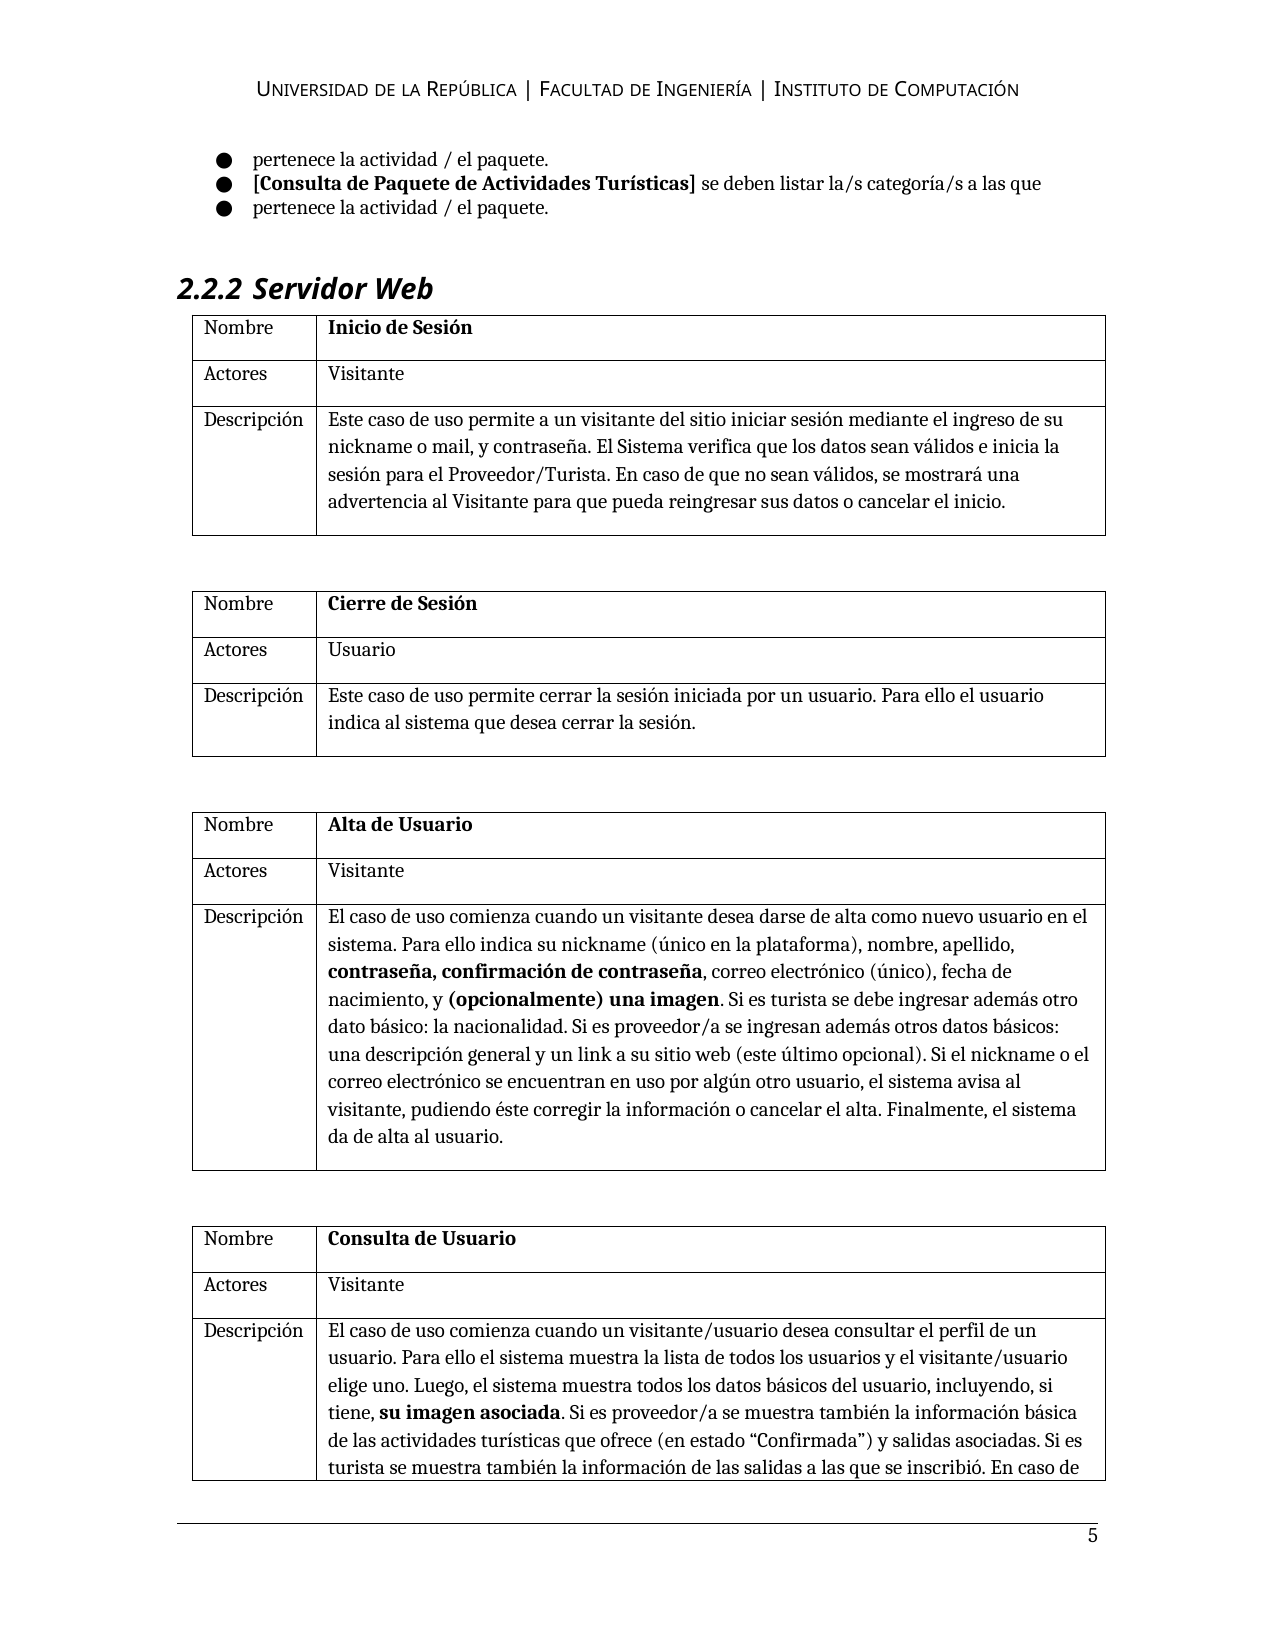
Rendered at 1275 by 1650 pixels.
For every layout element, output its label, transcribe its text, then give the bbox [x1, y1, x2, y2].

table_header Alta de Usuario [317, 813, 1105, 858]
table_header Nombre [193, 592, 316, 637]
table_cell Actores [193, 638, 316, 682]
table_cell Actores [193, 361, 316, 406]
table_cell Este caso de uso permite a un visitante del sitio iniciar sesión mediante el ingreso de su nickname o mail, y contraseña. El Sistema verifica que los datos sean válidos e inicia la sesión para el Proveedor/Turista. En caso de que no sean válidos, se mostrará una advertencia al Visitante para que pueda reingresar sus datos o cancelar el inicio. [317, 407, 1105, 534]
list pertenece la actividad / el paquete. [215, 148, 1098, 172]
table_header Consulta de Usuario [317, 1227, 1105, 1272]
table_header Cierre de Sesión [317, 592, 1105, 637]
table_cell Descripción [193, 1319, 316, 1480]
table_cell El caso de uso comienza cuando un visitante/usuario desea consultar el perfil de un usuario. Para ello el sistema muestra la lista de todos los usuarios y el visitante/usuario elige uno. Luego, el sistema muestra todos los datos básicos del usuario, incluyendo, si tiene, su imagen asociada. Si es proveedor/a se muestra también la información básica de las actividades turísticas que ofrece (en estado “Confirmada”) y salidas asociadas. Si es turista se muestra también la información de las salidas a las que se inscribió. En caso de [317, 1319, 1105, 1480]
list Servidor Web [177, 268, 1098, 308]
table_cell Visitante [317, 361, 1105, 406]
table_cell Descripción [193, 684, 316, 756]
table_cell Visitante [317, 1273, 1105, 1317]
table_header Nombre [193, 813, 316, 858]
list [Consulta de Paquete de Actividades Turísticas] se deben listar la/s categoría/s a las que [215, 172, 1098, 196]
table_cell Visitante [317, 859, 1105, 904]
table_header Nombre [193, 316, 316, 360]
table_cell Descripción [193, 905, 316, 1169]
table_cell Este caso de uso permite cerrar la sesión iniciada por un usuario. Para ello el usuario indica al sistema que desea cerrar la sesión. [317, 684, 1105, 756]
table_cell El caso de uso comienza cuando un visitante desea darse de alta como nuevo usuario en el sistema. Para ello indica su nickname (único en la plataforma), nombre, apellido, contraseña, confirmación de contraseña, correo electrónico (único), fecha de nacimiento, y (opcionalmente) una imagen. Si es turista se debe ingresar además otro dato básico: la nacionalidad. Si es proveedor/a se ingresan además otros datos básicos: una descripción general y un link a su sitio web (este último opcional). Si el nickname o el correo electrónico se encuentran en uso por algún otro usuario, el sistema avisa al visitante, pudiendo éste corregir la información o cancelar el alta. Finalmente, el sistema da de alta al usuario. [317, 905, 1105, 1169]
table_cell Usuario [317, 638, 1105, 682]
table_cell Actores [193, 859, 316, 904]
list pertenece la actividad / el paquete. [215, 196, 1098, 219]
table_header Nombre [193, 1227, 316, 1272]
table_cell Actores [193, 1273, 316, 1317]
table_header Inicio de Sesión [317, 316, 1105, 360]
table_cell Descripción [193, 407, 316, 534]
